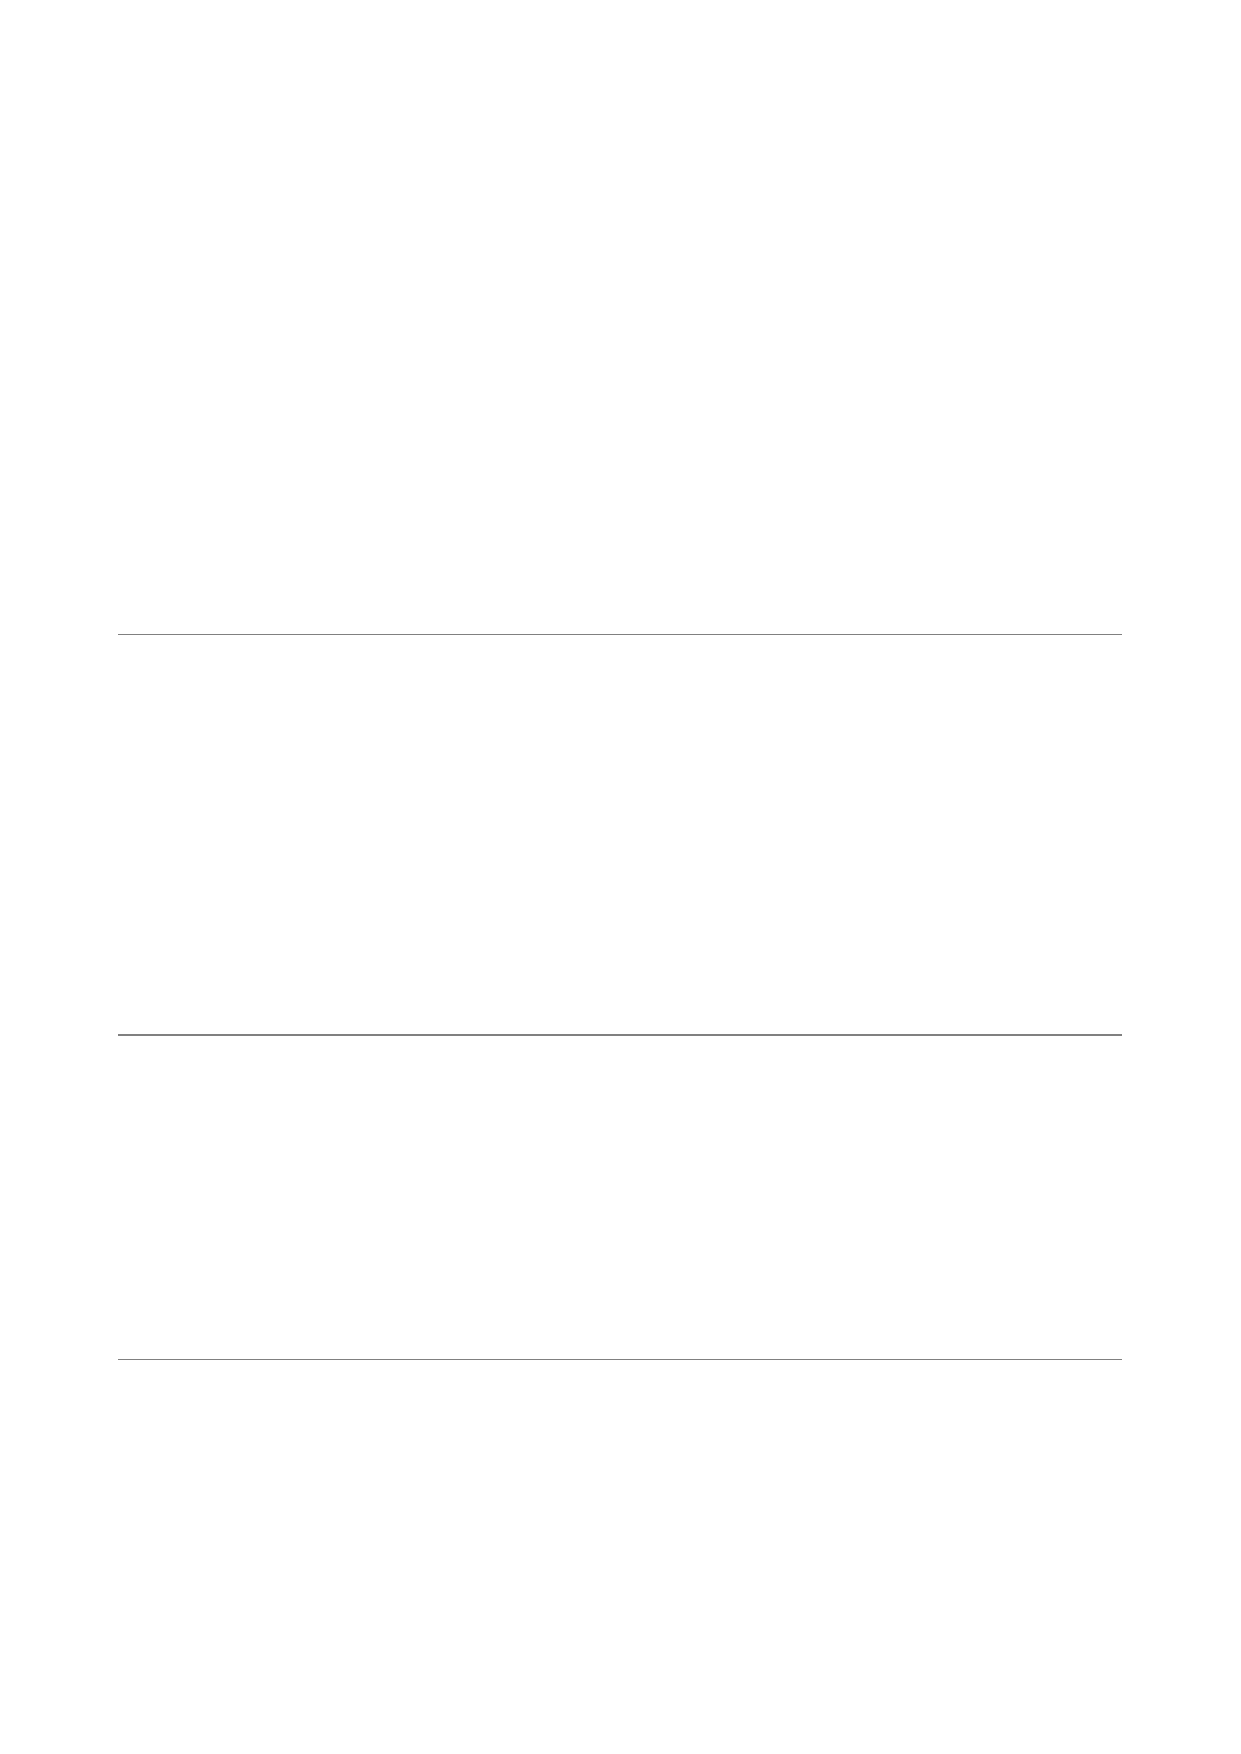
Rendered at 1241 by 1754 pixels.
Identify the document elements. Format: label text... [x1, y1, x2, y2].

list для действий [162, 1449, 1122, 1478]
list ради «красоты» [162, 1545, 1122, 1573]
list Методы могут менять (записывать) свойства [162, 337, 1122, 366]
list когда логика сложная [162, 848, 1122, 877]
list Разницы для JavaScript нет Разница — только в дизайне API и читаемости кода. [162, 539, 1122, 600]
text user.age = 18; [118, 1268, 1122, 1292]
subtitle ❌ Не использовать сеттеры [118, 1403, 1122, 1437]
text console.log(user.age); [118, 1292, 1122, 1315]
subtitle Итог [118, 282, 1122, 325]
list когда важна явность [162, 896, 1122, 924]
subtitle Когда что использовать [118, 684, 1122, 727]
list когда важно не ломать API [162, 1220, 1122, 1249]
text Данные — в объекте Поведение — в прототипе [177, 174, 1063, 231]
list когда это свойство [162, 1125, 1122, 1154]
text user.changePassword(); [118, 943, 1122, 967]
text user.setName("Иван"); [118, 385, 1122, 408]
text user.name = "Иван"; // вызывает set name(...) [118, 486, 1122, 509]
list когда нужна валидация [162, 1173, 1122, 1201]
list Сеттеры — это тоже запись свойства, но с логикой внутри [162, 438, 1122, 467]
list когда это действие [162, 801, 1122, 829]
list с побочными эффектами [162, 1497, 1122, 1526]
subtitle 8️⃣ Итог одной строкой (запомни) [118, 118, 1122, 161]
text user.save(); [118, 967, 1122, 991]
subtitle ✅ Геттеры / сеттеры [118, 1079, 1122, 1113]
subtitle ✅ Методы [118, 754, 1122, 788]
